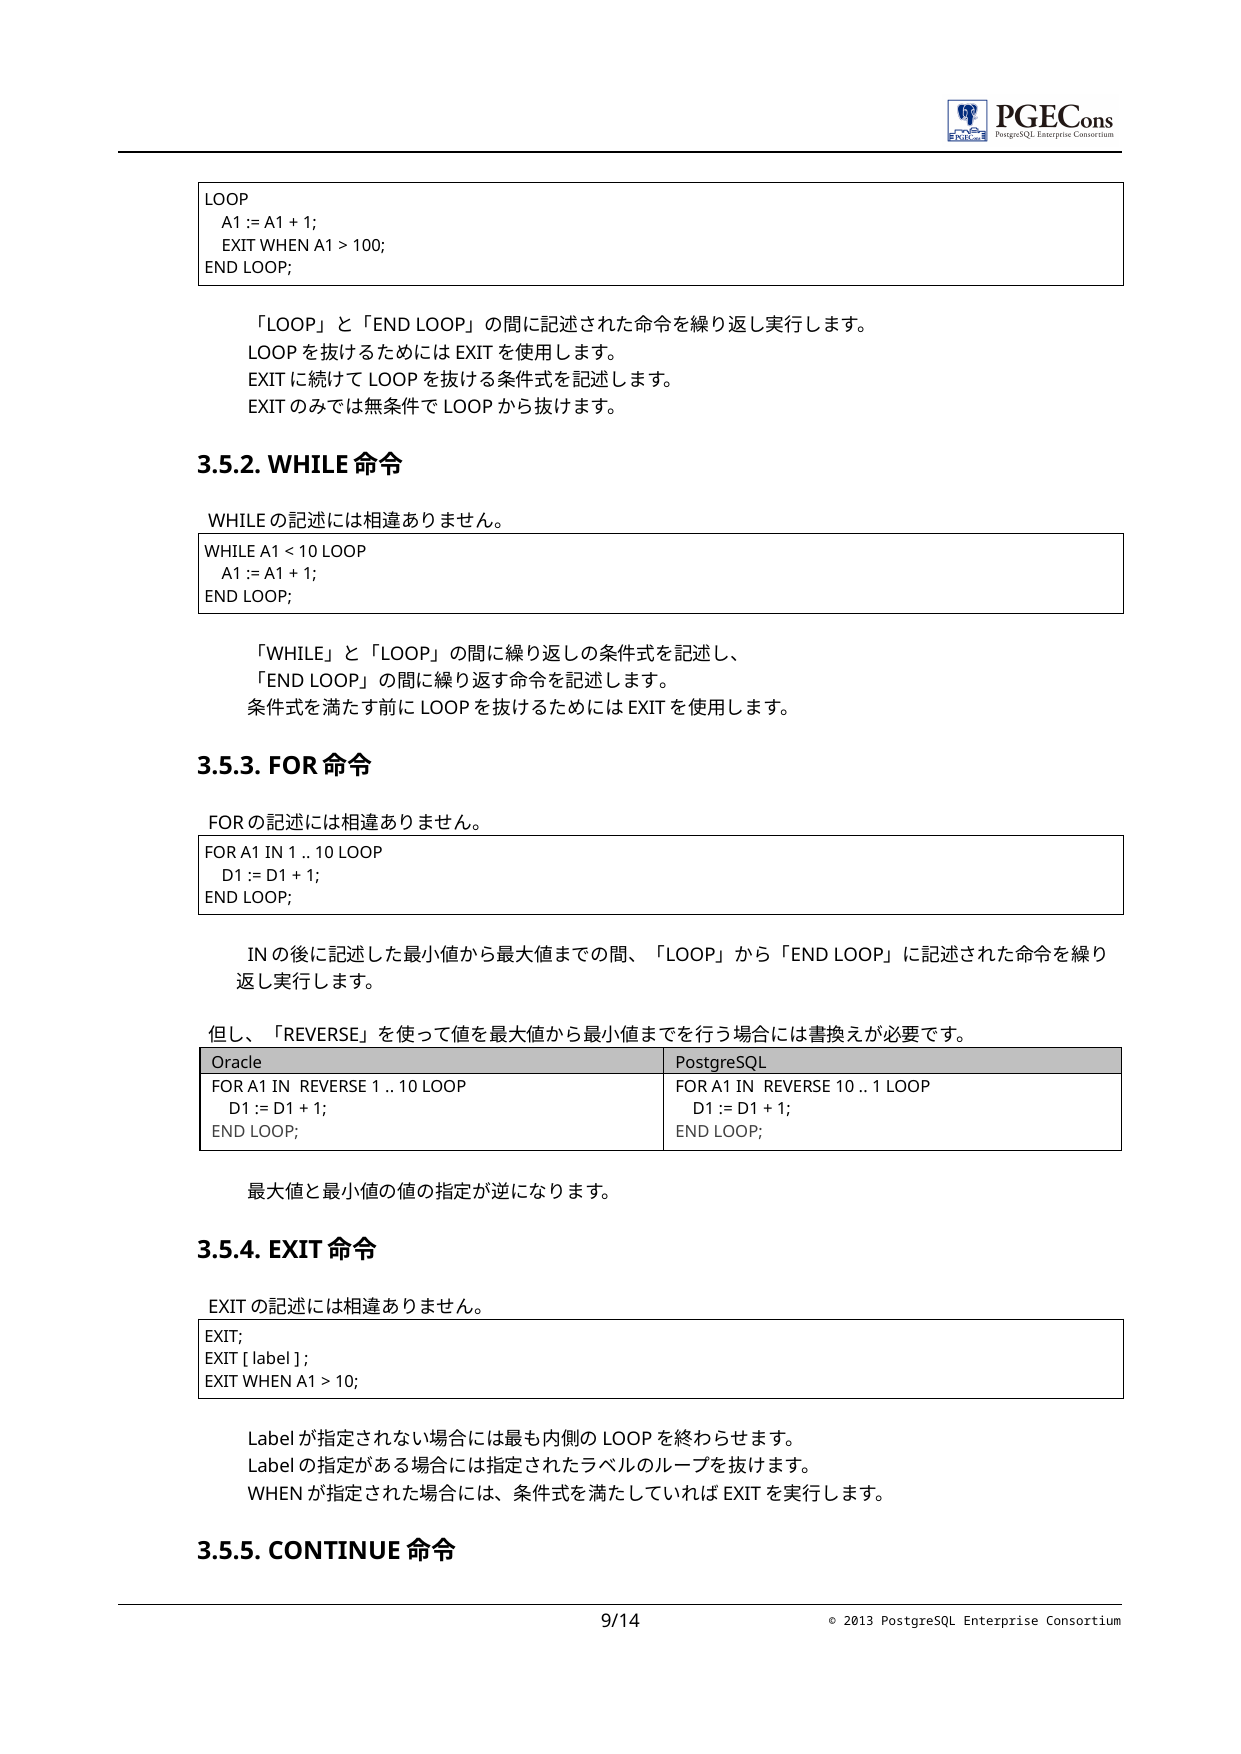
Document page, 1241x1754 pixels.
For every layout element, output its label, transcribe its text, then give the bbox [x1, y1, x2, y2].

table_header FOR A1 IN 1 .. 10 LOOP D1 := D1 + 1; END LOOP; [199, 836, 1123, 914]
text 「WHILE」と「LOOP」の間に繰り返しの条件式を記述し、 [236, 639, 1122, 666]
subtitle FOR命令 [197, 746, 1122, 782]
text LOOPを抜けるためにはEXITを使用します。 [236, 337, 1122, 364]
table_header EXIT; EXIT [ label ] ; EXIT WHEN A1 > 10; [199, 1320, 1123, 1398]
text FORの記述には相違ありません。 [197, 807, 1122, 835]
table_header WHILE A1 < 10 LOOP A1 := A1 + 1; END LOOP; [199, 534, 1123, 613]
table_header Oracle [201, 1048, 663, 1073]
text EXITのみでは無条件でLOOPから抜けます。 [236, 392, 1122, 419]
table_cell FOR A1 IN REVERSE 10 .. 1 LOOP D1 := D1 + 1; END LOOP; [664, 1074, 1121, 1150]
table_header PostgreSQL [664, 1048, 1121, 1073]
text WHILEの記述には相違ありません。 [197, 506, 1122, 533]
subtitle WHILE命令 [197, 444, 1122, 481]
text 最大値と最小値の値の指定が逆になります。 [236, 1177, 1122, 1204]
text Labelが指定されない場合には最も内側のLOOPを終わらせます。 [236, 1424, 1122, 1451]
text EXITに続けてLOOPを抜ける条件式を記述します。 [236, 364, 1122, 392]
table_cell FOR A1 IN REVERSE 1 .. 10 LOOP D1 := D1 + 1; END LOOP; [201, 1074, 663, 1150]
text 「END LOOP」の間に繰り返す命令を記述します。 [236, 666, 1122, 693]
picture [941, 94, 1119, 147]
table_header LOOP A1 := A1 + 1; EXIT WHEN A1 > 100; END LOOP; [199, 183, 1123, 284]
text INの後に記述した最小値から最大値までの間、「LOOP」から「END LOOP」に記述された命令を繰り返し実行します。 [236, 940, 1122, 994]
text WHENが指定された場合には、条件式を満たしていればEXITを実行します。 [236, 1478, 1122, 1505]
text EXITの記述には相違ありません。 [197, 1291, 1122, 1318]
text 条件式を満たす前にLOOPを抜けるためにはEXITを使用します。 [236, 693, 1122, 720]
text Labelの指定がある場合には指定されたラベルのループを抜けます。 [236, 1451, 1122, 1478]
subtitle EXIT命令 [197, 1229, 1122, 1266]
subtitle CONTINUE命令 [197, 1531, 1122, 1567]
text 「LOOP」と「END LOOP」の間に記述された命令を繰り返し実行します。 [236, 310, 1122, 337]
text 但し、「REVERSE」を使って値を最大値から最小値までを行う場合には書換えが必要です。 [197, 1020, 1122, 1047]
